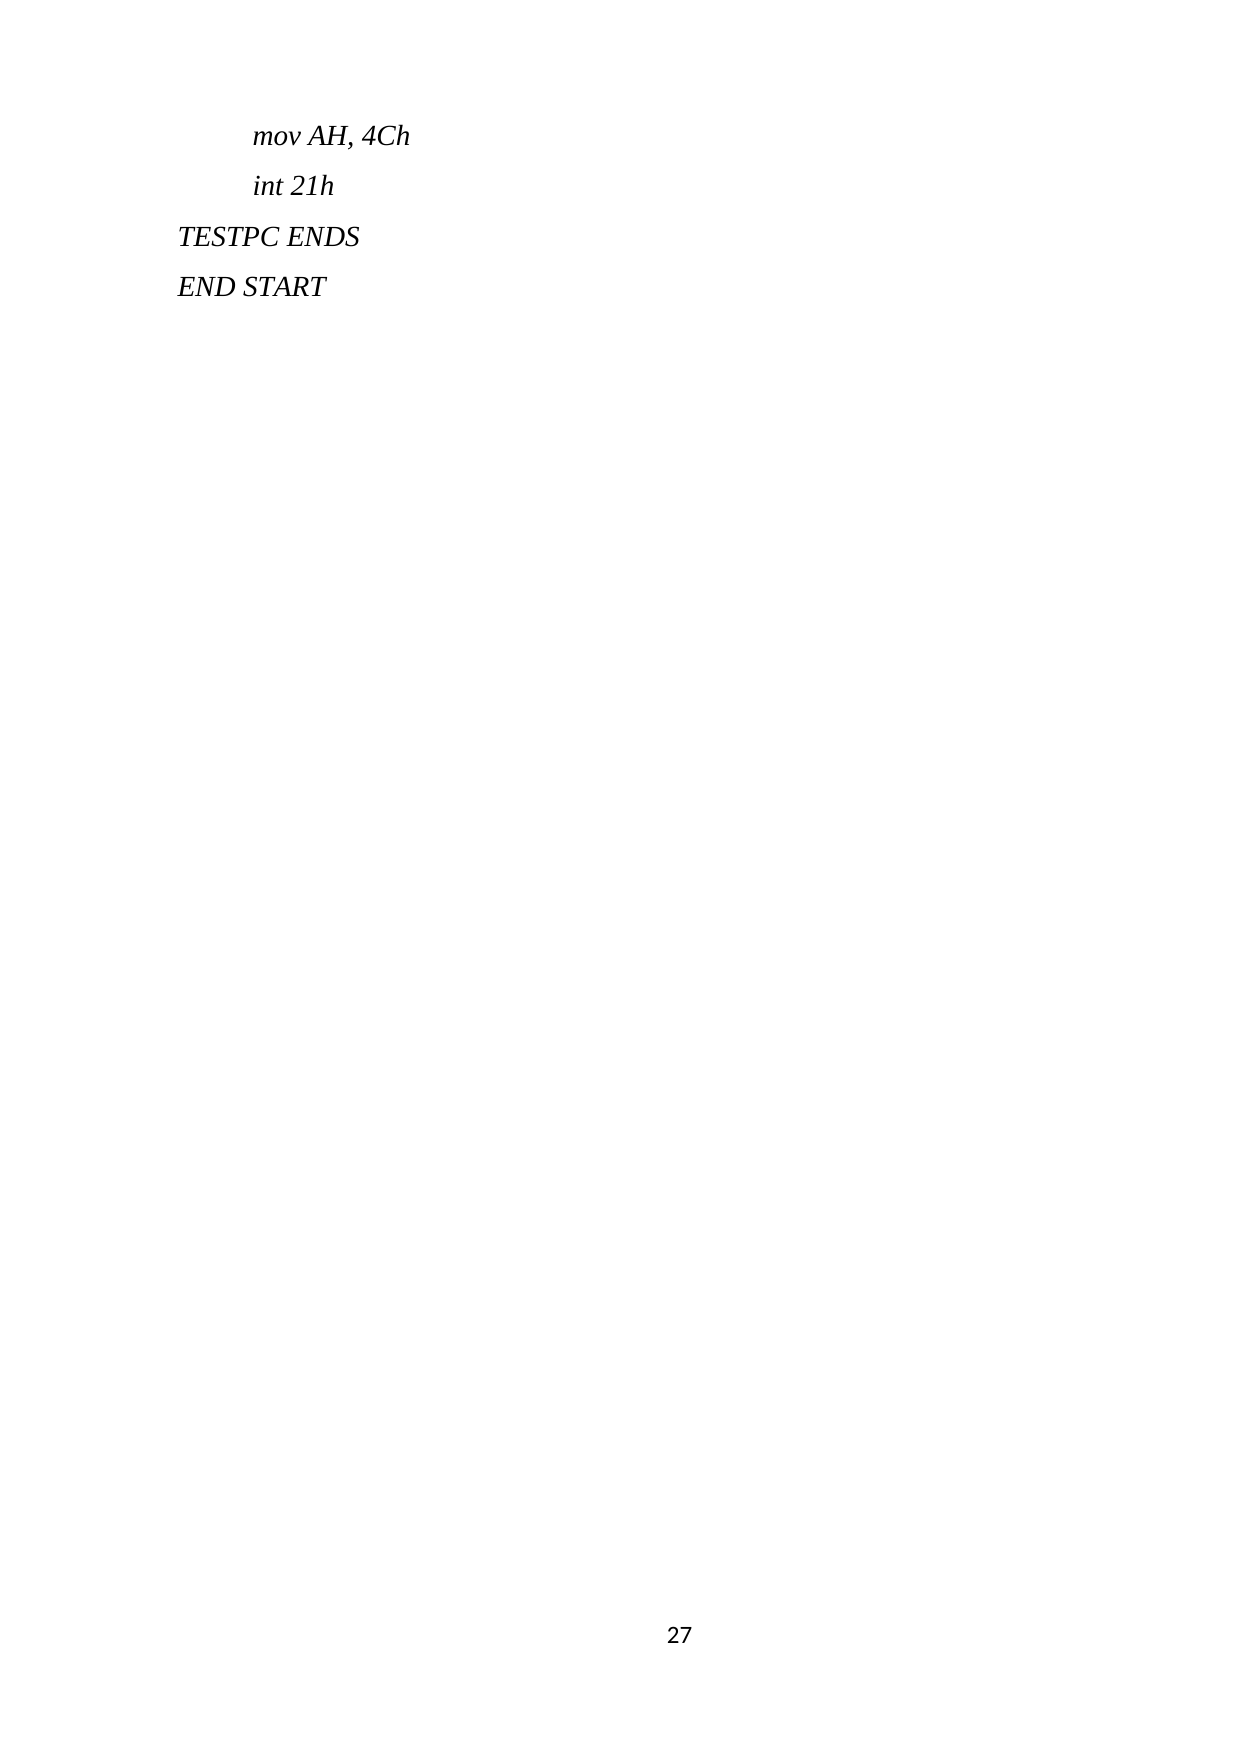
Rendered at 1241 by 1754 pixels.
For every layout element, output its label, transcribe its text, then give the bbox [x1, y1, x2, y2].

text TESTPC ENDS [177, 219, 1181, 252]
text END START [177, 269, 1181, 303]
text mov AH, 4Ch [177, 118, 1181, 152]
text int 21h [177, 168, 1181, 202]
